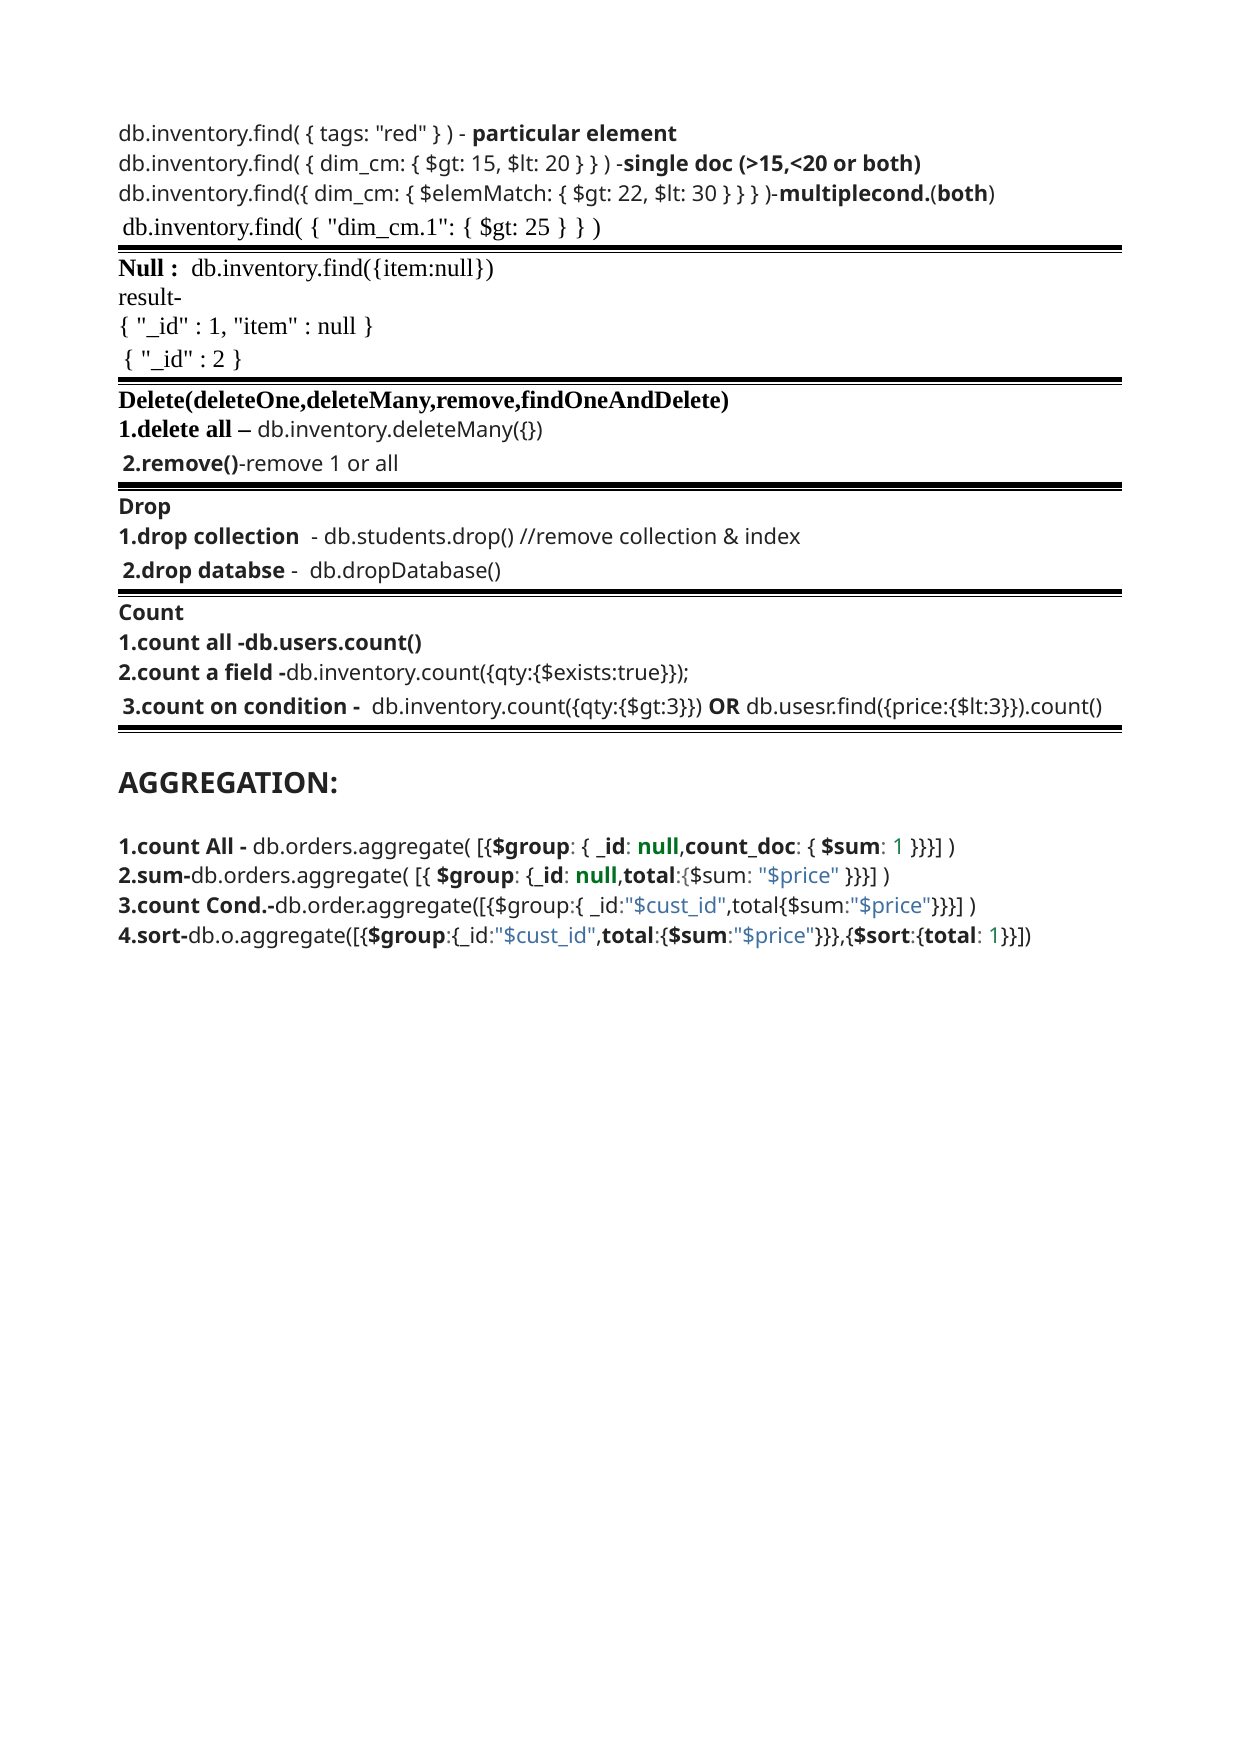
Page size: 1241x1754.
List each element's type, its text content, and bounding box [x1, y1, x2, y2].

text 1.count All - db.orders.aggregate( [{$group: { _id: null,count_doc: { $sum: 1 }}}] ) [118, 831, 1122, 861]
text 1.delete all – db.inventory.deleteMany({}) [118, 414, 1122, 444]
text Drop [118, 491, 1122, 521]
text db.inventory.find({ dim_cm: { $elemMatch: { $gt: 22, $lt: 30 } } } )-multiplecond.(both) [118, 178, 1122, 207]
text Null : db.inventory.find({item:null}) [118, 253, 1122, 282]
text 2.drop databse - db.dropDatabase() [118, 550, 1122, 589]
text Delete(deleteOne,deleteMany,remove,findOneAndDelete) [118, 385, 1122, 414]
text 3.count Cond.-db.order.aggregate([{$group:{ _id:"$cust_id",total{$sum:"$price"}}}] ) [118, 890, 1122, 920]
text db.inventory.find( { tags: "red" } ) - particular element [118, 118, 1122, 148]
text 2.count a field -db.inventory.count({qty:{$exists:true}}); [118, 657, 1122, 687]
text result- [118, 282, 1122, 311]
text db.inventory.find( { "dim_cm.1": { $gt: 25 } } ) [118, 207, 1122, 245]
text Count [118, 597, 1122, 627]
text 1.drop collection - db.students.drop() //remove collection & index [118, 521, 1122, 550]
text db.inventory.find( { dim_cm: { $gt: 15, $lt: 20 } } ) -single doc (>15,<20 or both) [118, 148, 1122, 178]
text AGGREGATION: [118, 762, 1122, 802]
text 2.remove()-remove 1 or all [118, 444, 1122, 482]
text 3.count on condition - db.inventory.count({qty:{$gt:3}}) OR db.usesr.find({price:{$lt:3}}).count() [118, 687, 1122, 725]
text { "_id" : 2 } [118, 339, 1122, 377]
text { "_id" : 1, "item" : null } [118, 311, 1122, 339]
text 2.sum-db.orders.aggregate( [{ $group: {_id: null,total:{$sum: "$price" }}}] ) [118, 861, 1122, 890]
text 4.sort-db.o.aggregate([{$group:{_id:"$cust_id",total:{$sum:"$price"}}},{$sort:{total: 1}}]) [118, 920, 1122, 950]
text 1.count all -db.users.count() [118, 627, 1122, 657]
